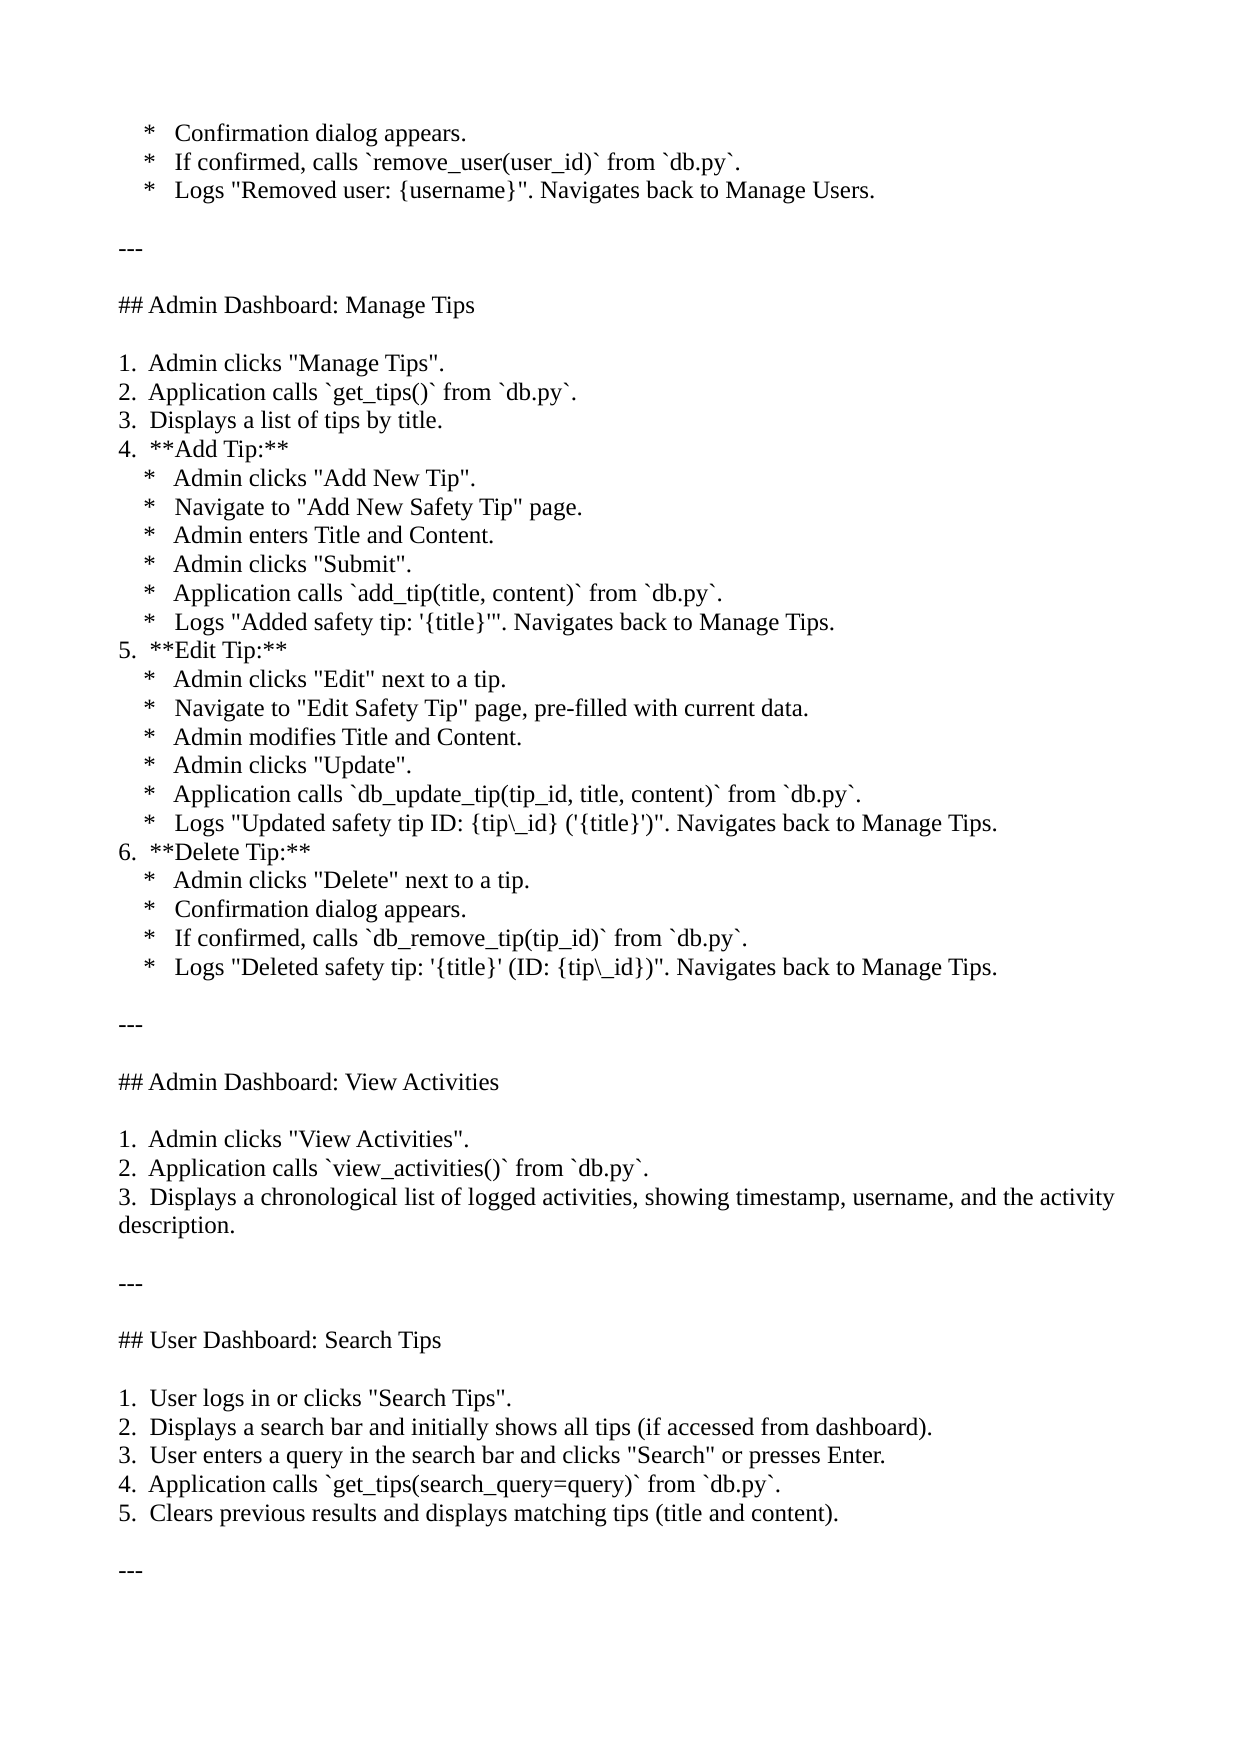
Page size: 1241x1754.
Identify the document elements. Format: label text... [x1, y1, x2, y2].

text * Confirmation dialog appears. [118, 894, 1122, 923]
text * Admin clicks "Delete" next to a tip. [118, 866, 1122, 894]
text 1. User logs in or clicks "Search Tips". [118, 1383, 1122, 1412]
text * If confirmed, calls `db_remove_tip(tip_id)` from `db.py`. [118, 923, 1122, 952]
text 5. Clears previous results and displays matching tips (title and content). [118, 1498, 1122, 1527]
text * Application calls `db_update_tip(tip_id, title, content)` from `db.py`. [118, 779, 1122, 808]
text --- [118, 1268, 1122, 1297]
text * Admin modifies Title and Content. [118, 722, 1122, 751]
text * Logs "Removed user: {username}". Navigates back to Manage Users. [118, 176, 1122, 204]
text * Logs "Updated safety tip ID: {tip\_id} ('{title}')". Navigates back to Manage Tips. [118, 808, 1122, 837]
text ## User Dashboard: Search Tips [118, 1326, 1122, 1354]
text * Application calls `add_tip(title, content)` from `db.py`. [118, 578, 1122, 607]
text * Logs "Added safety tip: '{title}'". Navigates back to Manage Tips. [118, 607, 1122, 636]
text 4. Application calls `get_tips(search_query=query)` from `db.py`. [118, 1469, 1122, 1498]
text ## Admin Dashboard: Manage Tips [118, 291, 1122, 319]
text 6. **Delete Tip:** [118, 837, 1122, 866]
text * Navigate to "Edit Safety Tip" page, pre-filled with current data. [118, 693, 1122, 722]
text 3. Displays a chronological list of logged activities, showing timestamp, username, and the activity description. [118, 1182, 1122, 1239]
text 5. **Edit Tip:** [118, 636, 1122, 664]
text 2. Displays a search bar and initially shows all tips (if accessed from dashboard). [118, 1412, 1122, 1441]
text * Admin clicks "Edit" next to a tip. [118, 664, 1122, 693]
text * Logs "Deleted safety tip: '{title}' (ID: {tip\_id})". Navigates back to Manage Tips. [118, 952, 1122, 981]
text * Admin clicks "Submit". [118, 549, 1122, 578]
text * If confirmed, calls `remove_user(user_id)` from `db.py`. [118, 147, 1122, 176]
text --- [118, 1009, 1122, 1038]
text * Navigate to "Add New Safety Tip" page. [118, 492, 1122, 521]
text --- [118, 1556, 1122, 1584]
text 3. User enters a query in the search bar and clicks "Search" or presses Enter. [118, 1441, 1122, 1469]
text 2. Application calls `view_activities()` from `db.py`. [118, 1153, 1122, 1182]
text 2. Application calls `get_tips()` from `db.py`. [118, 377, 1122, 406]
text 3. Displays a list of tips by title. [118, 406, 1122, 434]
text 1. Admin clicks "View Activities". [118, 1124, 1122, 1153]
text * Admin clicks "Add New Tip". [118, 463, 1122, 492]
text ## Admin Dashboard: View Activities [118, 1067, 1122, 1096]
text * Admin enters Title and Content. [118, 521, 1122, 549]
text 1. Admin clicks "Manage Tips". [118, 348, 1122, 377]
text * Admin clicks "Update". [118, 751, 1122, 779]
text 4. **Add Tip:** [118, 434, 1122, 463]
text --- [118, 233, 1122, 262]
text * Confirmation dialog appears. [118, 118, 1122, 147]
